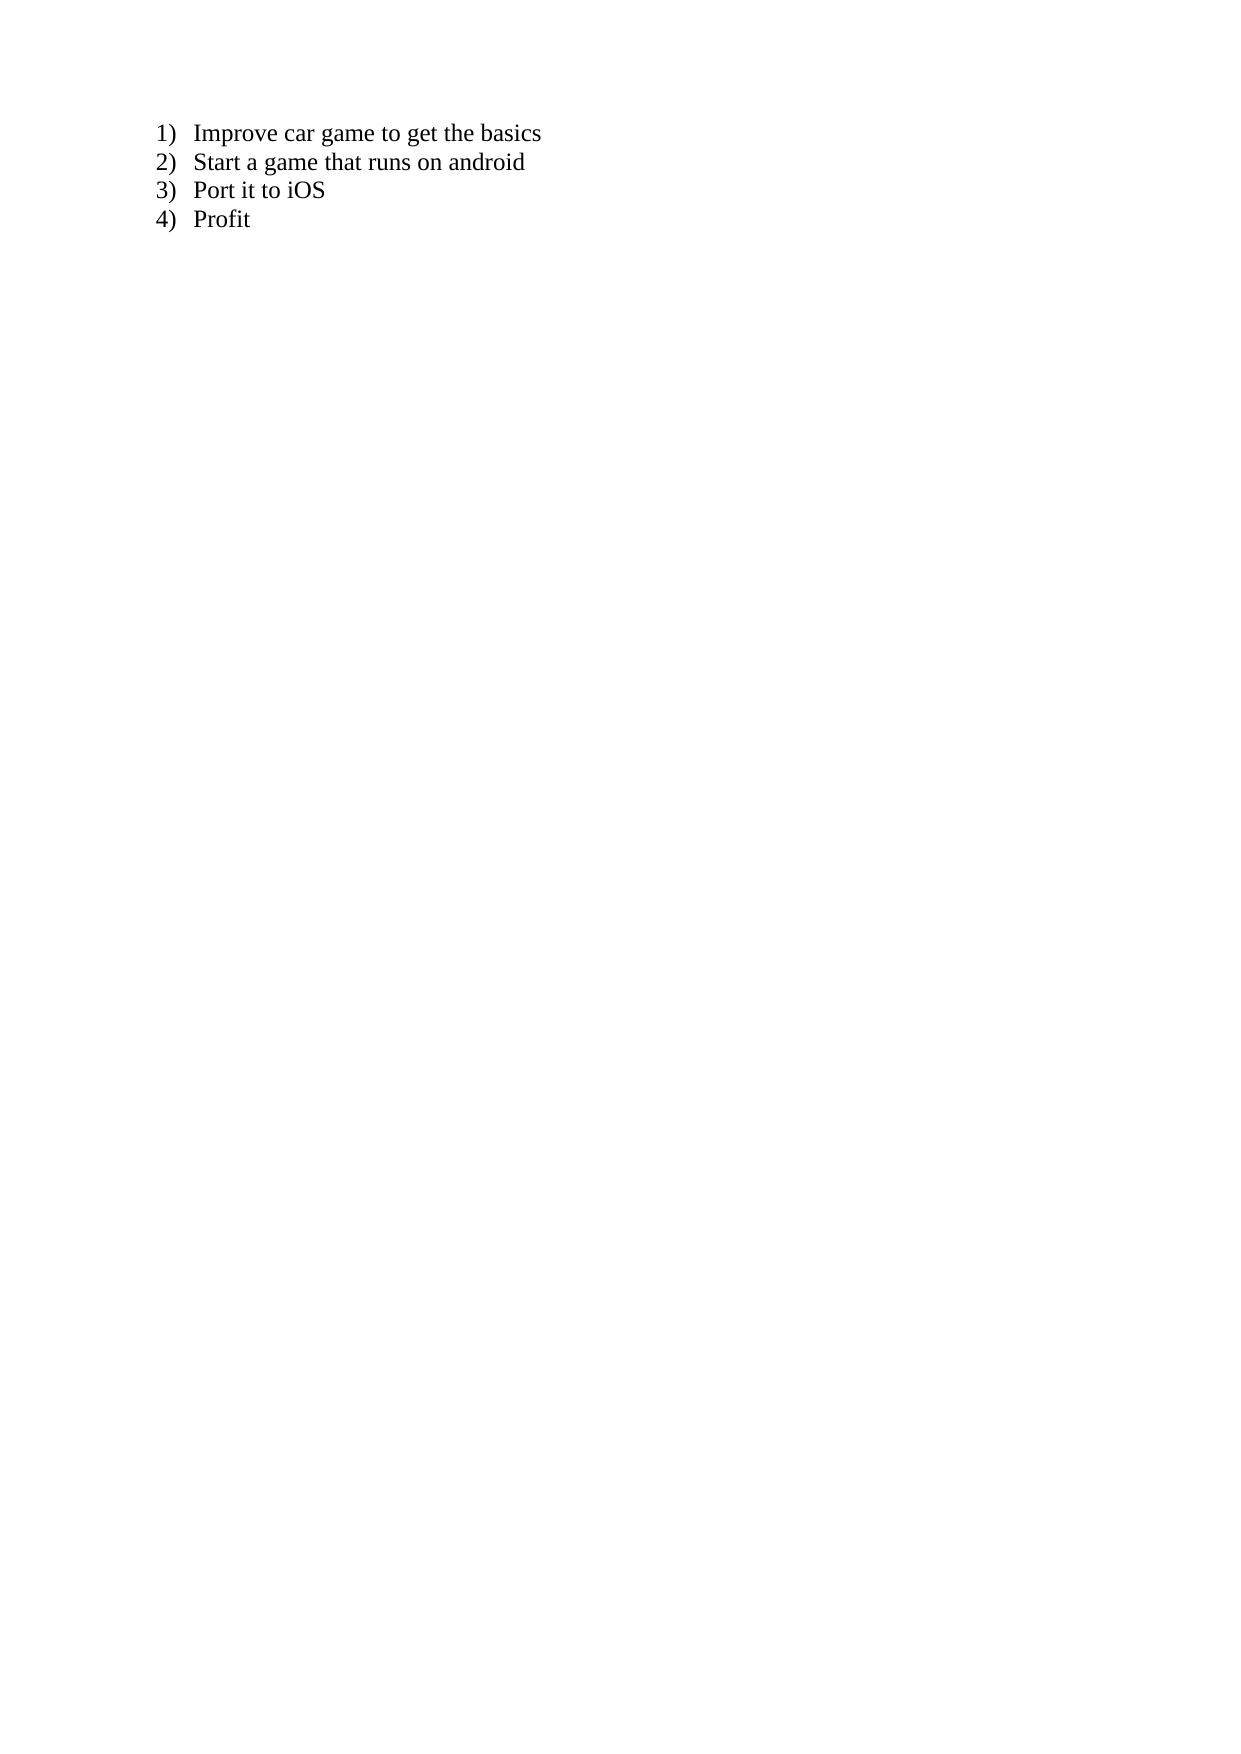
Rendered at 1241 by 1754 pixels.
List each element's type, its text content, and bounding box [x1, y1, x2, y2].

list Profit [156, 204, 1122, 233]
list Start a game that runs on android [156, 147, 1122, 176]
list Improve car game to get the basics [156, 118, 1122, 147]
list Port it to iOS [156, 176, 1122, 204]
